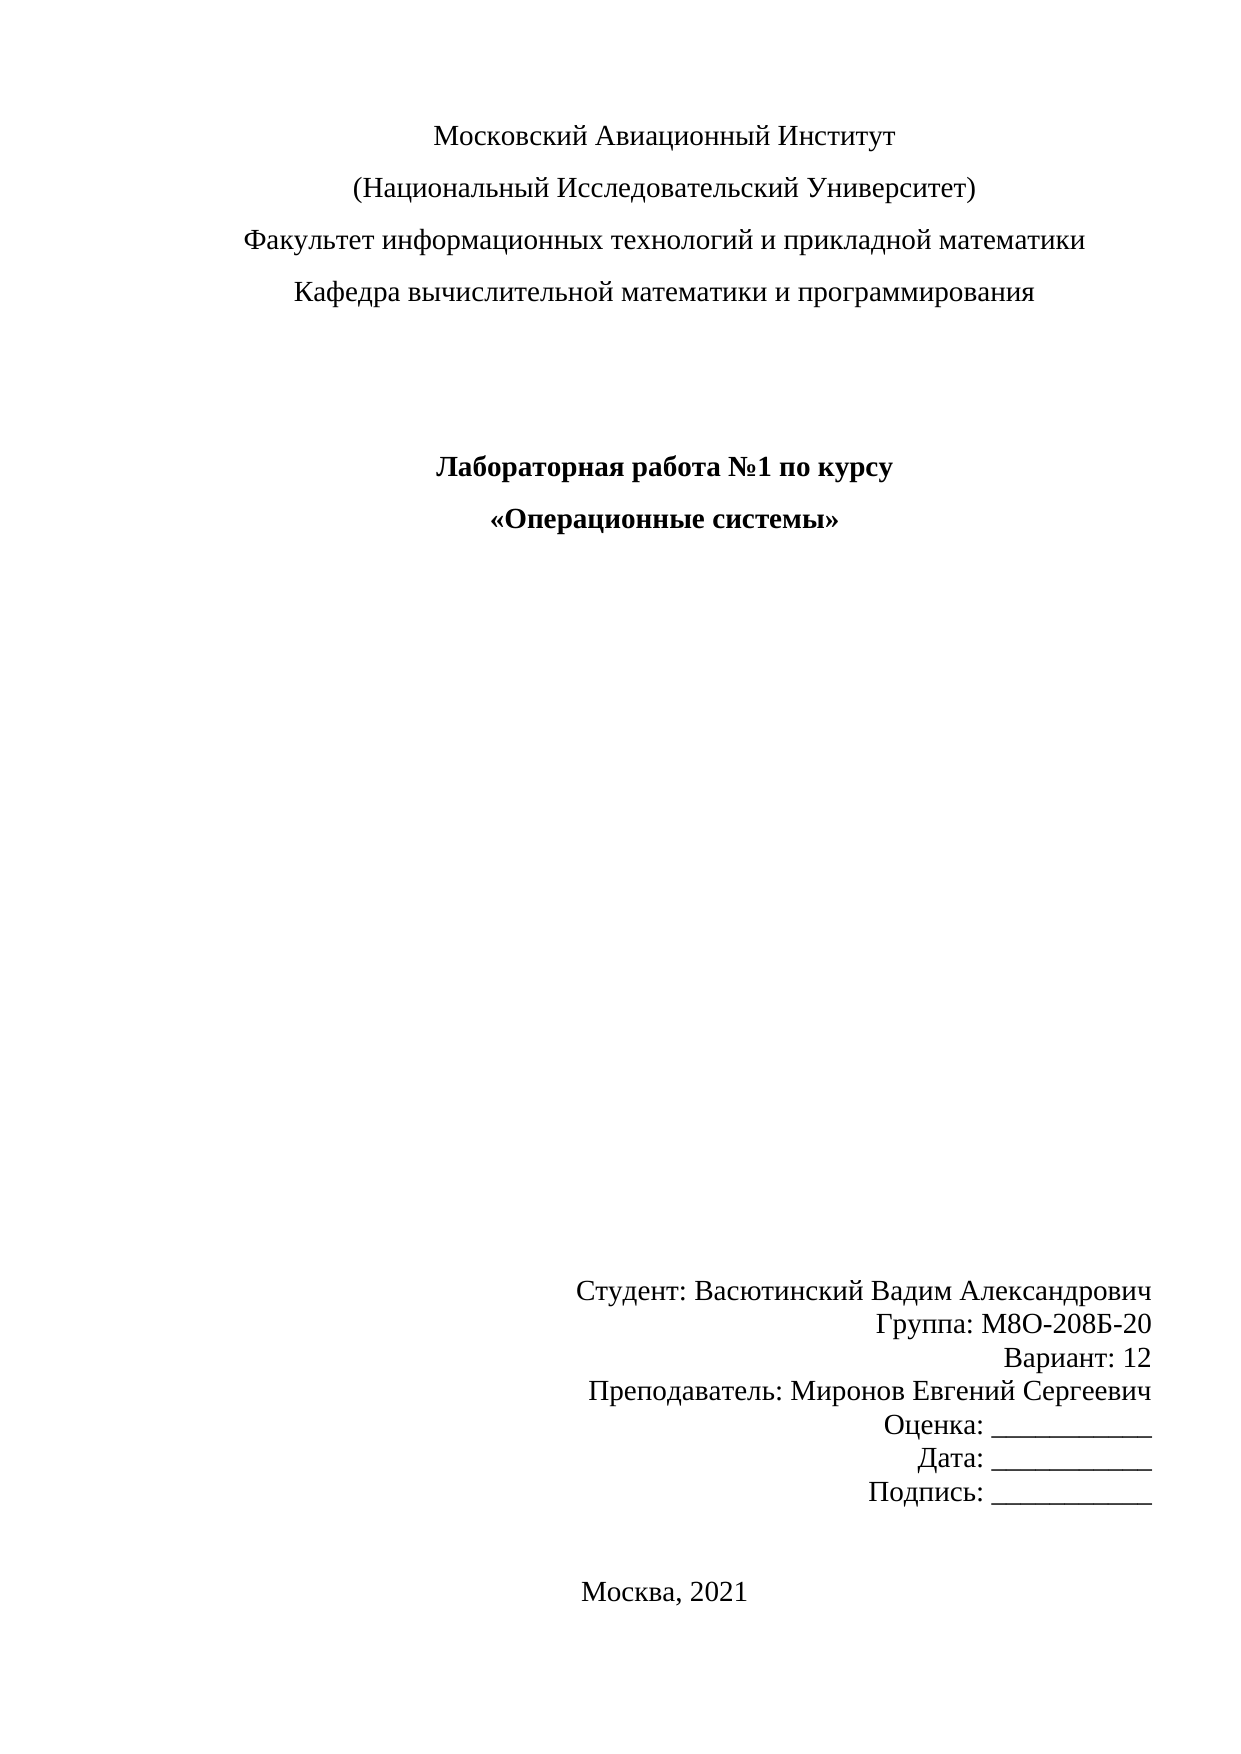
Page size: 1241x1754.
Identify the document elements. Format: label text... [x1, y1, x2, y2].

text Студент: Васютинский Вадим Александрович [177, 1273, 1152, 1306]
text Факультет информационных технологий и прикладной математики [177, 222, 1152, 255]
text Преподаватель: Миронов Евгений Сергеевич [177, 1373, 1152, 1407]
text «Операционные системы» [177, 501, 1152, 535]
text Вариант: 12 [767, 1340, 1152, 1373]
text Группа: М8О-208Б-20 [767, 1306, 1152, 1340]
text Московский Авиационный Институт [177, 118, 1152, 152]
text (Национальный Исследовательский Университет) [177, 170, 1152, 203]
text Подпись: ___________ [177, 1474, 1152, 1507]
text Кафедра вычислительной математики и программирования [177, 274, 1152, 307]
text Москва, 2021 [177, 1574, 1152, 1608]
text Дата: ___________ [177, 1440, 1152, 1474]
text Оценка: ___________ [177, 1407, 1152, 1440]
text Лабораторная работа №1 по курсу [177, 449, 1152, 483]
